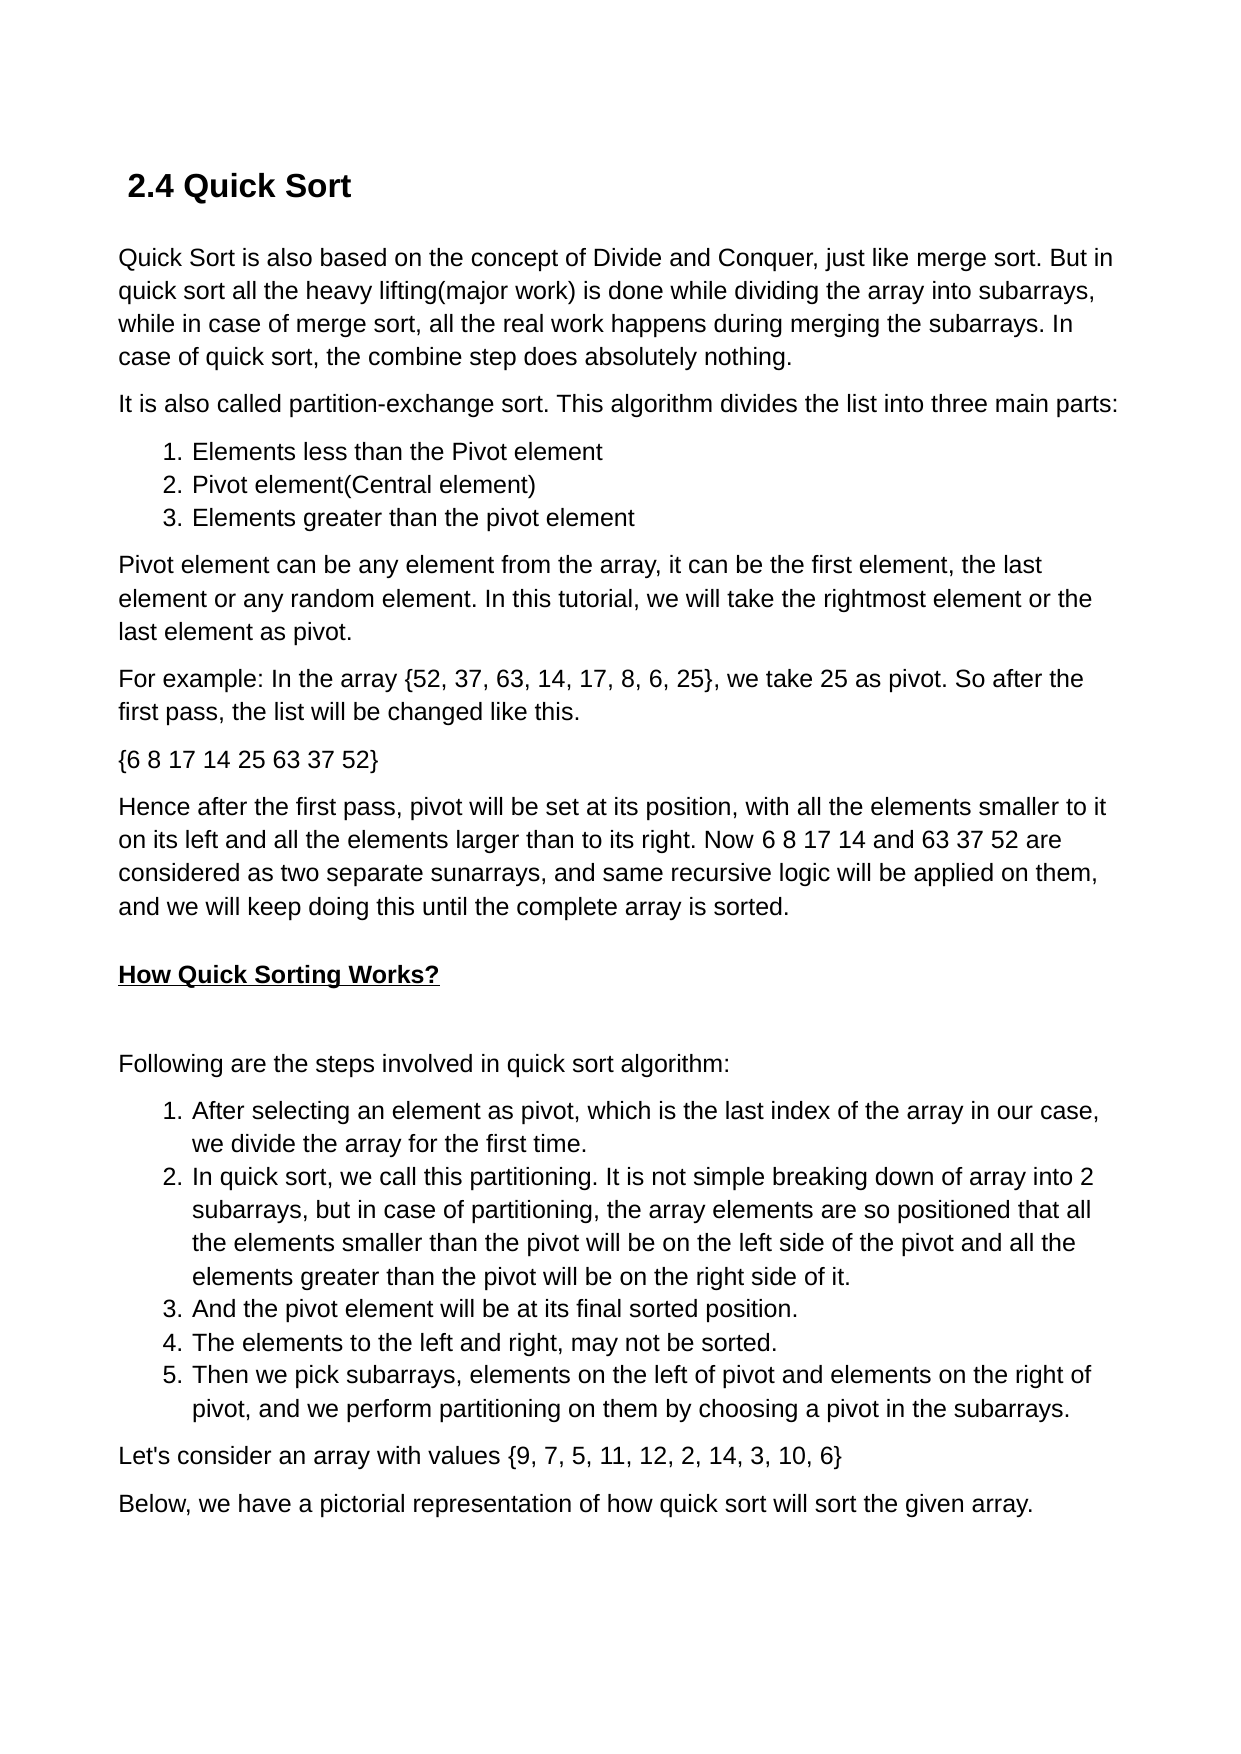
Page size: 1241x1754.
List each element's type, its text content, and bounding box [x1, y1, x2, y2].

text Hence after the first pass, pivot will be set at its position, with all the elements smaller to it on its left and all the elements larger than to its right. Now 6 8 17 14 and 63 37 52 are considered as two separate sunarrays, and same recursive logic will be applied on them, and we will keep doing this until the complete array is sorted. [118, 792, 1122, 920]
list In quick sort, we call this partitioning. It is not simple breaking down of array into 2 subarrays, but in case of partitioning, the array elements are so positioned that all the elements smaller than the pivot will be on the left side of the pivot and all the elements greater than the pivot will be on the right side of it. [162, 1162, 1122, 1290]
list Elements greater than the pivot element [162, 503, 1122, 532]
text Below, we have a pictorial representation of how quick sort will sort the given array. [118, 1489, 1122, 1517]
list Then we pick subarrays, elements on the left of pivot and elements on the right of pivot, and we perform partitioning on them by choosing a pivot in the subarrays. [162, 1361, 1122, 1422]
text Pivot element can be any element from the array, it can be the first element, the last element or any random element. In this tutorial, we will take the rightmost element or the last element as pivot. [118, 551, 1122, 645]
text For example: In the array {52, 37, 63, 14, 17, 8, 6, 25}, we take 25 as pivot. So after the first pass, the list will be changed like this. [118, 664, 1122, 726]
list And the pivot element will be at its final sorted position. [162, 1294, 1122, 1323]
text Following are the steps involved in quick sort algorithm: [118, 1049, 1122, 1077]
text Quick Sort is also based on the concept of Divide and Conquer, just like merge sort. But in quick sort all the heavy lifting(major work) is done while dividing the array into subarrays, while in case of merge sort, all the real work happens during merging the subarrays. In case of quick sort, the combine step does absolutely nothing. [118, 243, 1122, 370]
list Pivot element(Central element) [162, 470, 1122, 499]
text {6 8 17 14 25 63 37 52} [118, 745, 1122, 773]
subtitle How Quick Sorting Works? [118, 960, 1122, 989]
text It is also called partition-exchange sort. This algorithm divides the list into three main parts: [118, 389, 1122, 418]
text Let's consider an array with values {9, 7, 5, 11, 12, 2, 14, 3, 10, 6} [118, 1441, 1122, 1470]
list After selecting an element as pivot, which is the last index of the array in our case, we divide the array for the first time. [162, 1096, 1122, 1158]
list Elements less than the Pivot element [162, 437, 1122, 466]
list The elements to the left and right, may not be sorted. [162, 1327, 1122, 1356]
text 2.4 Quick Sort [127, 166, 1122, 204]
